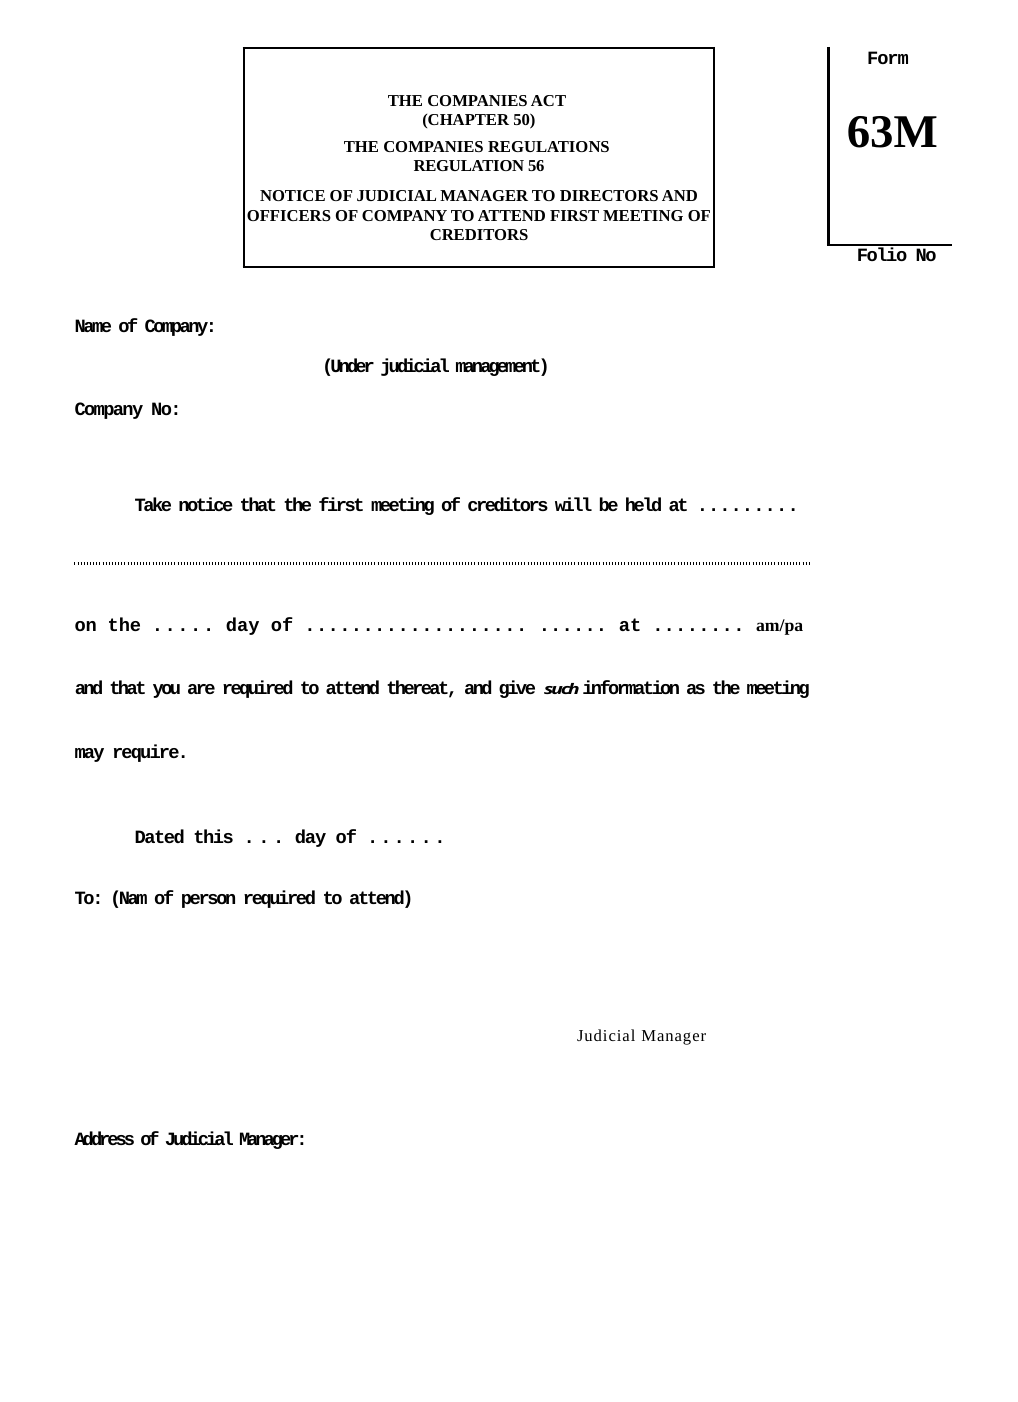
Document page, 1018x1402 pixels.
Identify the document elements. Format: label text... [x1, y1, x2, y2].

text Company No:<o.uen> [74, 399, 810, 421]
table_header [715, 47, 827, 244]
text Address of Judicial Manager: [74, 1130, 810, 1151]
table_header THE COMPANIES ACT (CHAPTER 50) THE COMPANIES REGULATIONS REGULATION 56 NOTICE OF JUDICIAL MANAGER TO DIRECTORS AND OFFICERS OF COMPANY TO ATTEND FIRST MEETING OF CREDITORS [245, 49, 713, 244]
table_cell [715, 244, 828, 266]
table_cell [245, 244, 713, 266]
text may require. [74, 743, 810, 764]
text on the day of at am/pa [74, 562, 810, 637]
text Take notice that the first meeting of creditors will be held at [134, 496, 810, 517]
table_cell Folio No [828, 246, 952, 266]
text Name of Company:<o.name> [74, 316, 810, 338]
text To: (Nam of person required to attend) [74, 889, 810, 910]
text Dated this day of [134, 828, 810, 849]
text Judicial Manager [577, 1026, 810, 1045]
table_header Form 63M [830, 47, 952, 244]
text (Under judicial management) [322, 356, 810, 378]
text and that you are required to attend thereat, and give such information as the meeting [74, 678, 810, 700]
